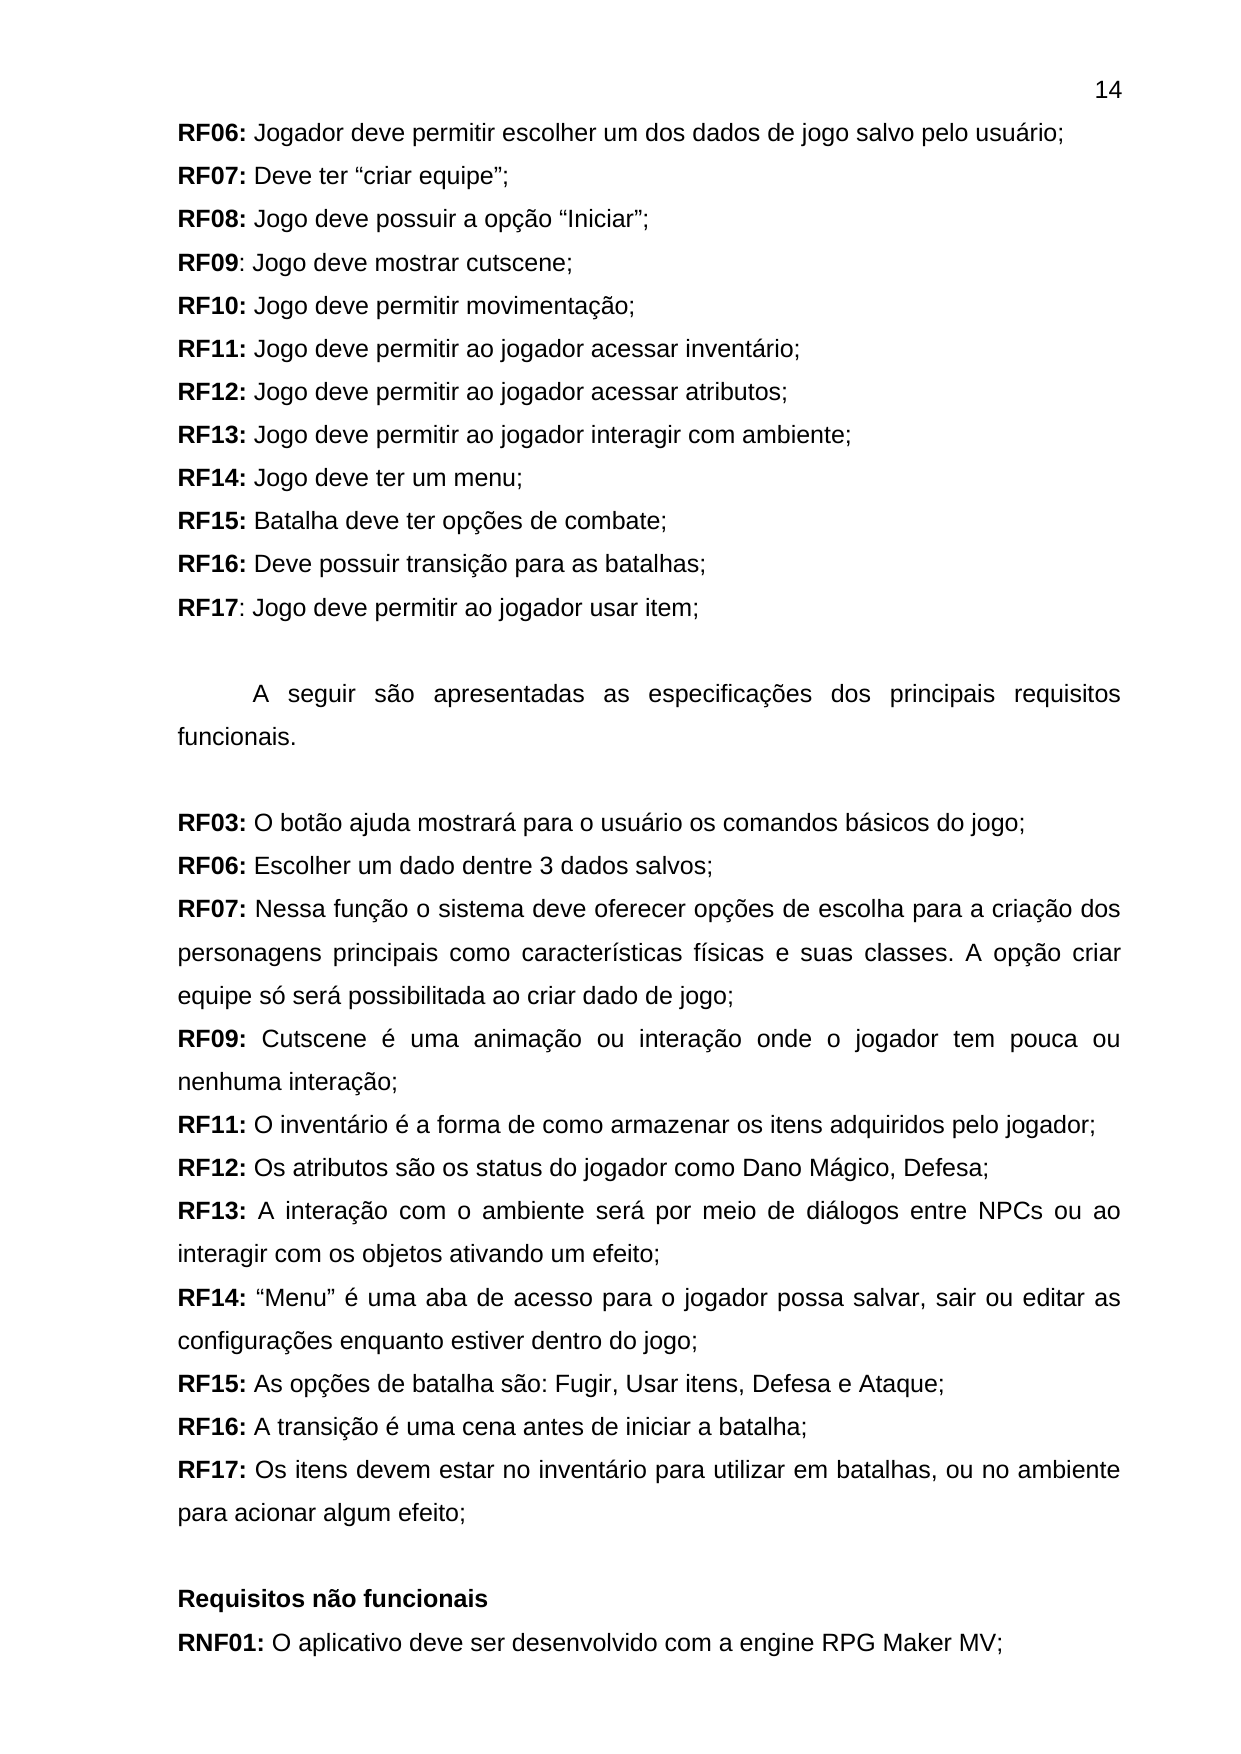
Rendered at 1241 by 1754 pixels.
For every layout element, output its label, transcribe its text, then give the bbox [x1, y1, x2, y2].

text RF11: O inventário é a forma de como armazenar os itens adquiridos pelo jogador; [177, 1110, 1122, 1139]
text RF15: Batalha deve ter opções de combate; [177, 506, 1122, 535]
text RF06: Escolher um dado dentre 3 dados salvos; [177, 851, 1122, 880]
text RF06: Jogador deve permitir escolher um dos dados de jogo salvo pelo usuário; [177, 118, 1122, 147]
text RF08: Jogo deve possuir a opção “Iniciar”; [177, 204, 1122, 233]
text RF14: “Menu” é uma aba de acesso para o jogador possa salvar, sair ou editar as configurações enquanto estiver dentro do jogo; [177, 1282, 1122, 1354]
text RF09: Jogo deve mostrar cutscene; [177, 247, 1122, 276]
text RF12: Os atributos são os status do jogador como Dano Mágico, Defesa; [177, 1153, 1122, 1182]
text RF13: Jogo deve permitir ao jogador interagir com ambiente; [177, 420, 1122, 449]
text A seguir são apresentadas as especificações dos principais requisitos funcionais. [177, 679, 1122, 751]
text RF09: Cutscene é uma animação ou interação onde o jogador tem pouca ou nenhuma interação; [177, 1024, 1122, 1096]
text RF11: Jogo deve permitir ao jogador acessar inventário; [177, 334, 1122, 362]
text Requisitos não funcionais [177, 1584, 1122, 1613]
text RF17: Os itens devem estar no inventário para utilizar em batalhas, ou no ambiente para acionar algum efeito; [177, 1455, 1122, 1527]
text RF07: Deve ter “criar equipe”; [177, 161, 1122, 190]
text RF15: As opções de batalha são: Fugir, Usar itens, Defesa e Ataque; [177, 1369, 1122, 1397]
text RF14: Jogo deve ter um menu; [177, 463, 1122, 492]
text RF10: Jogo deve permitir movimentação; [177, 291, 1122, 319]
text RF12: Jogo deve permitir ao jogador acessar atributos; [177, 377, 1122, 406]
text RF17: Jogo deve permitir ao jogador usar item; [177, 592, 1122, 621]
text RNF01: O aplicativo deve ser desenvolvido com a engine RPG Maker MV; [177, 1627, 1122, 1656]
text RF13: A interação com o ambiente será por meio de diálogos entre NPCs ou ao interagir com os objetos ativando um efeito; [177, 1196, 1122, 1268]
text RF03: O botão ajuda mostrará para o usuário os comandos básicos do jogo; [177, 808, 1122, 837]
text RF16: Deve possuir transição para as batalhas; [177, 549, 1122, 578]
text RF07: Nessa função o sistema deve oferecer opções de escolha para a criação dos personagens principais como características físicas e suas classes. A opção criar equipe só será possibilitada ao criar dado de jogo; [177, 894, 1122, 1009]
text RF16: A transição é uma cena antes de iniciar a batalha; [177, 1412, 1122, 1441]
